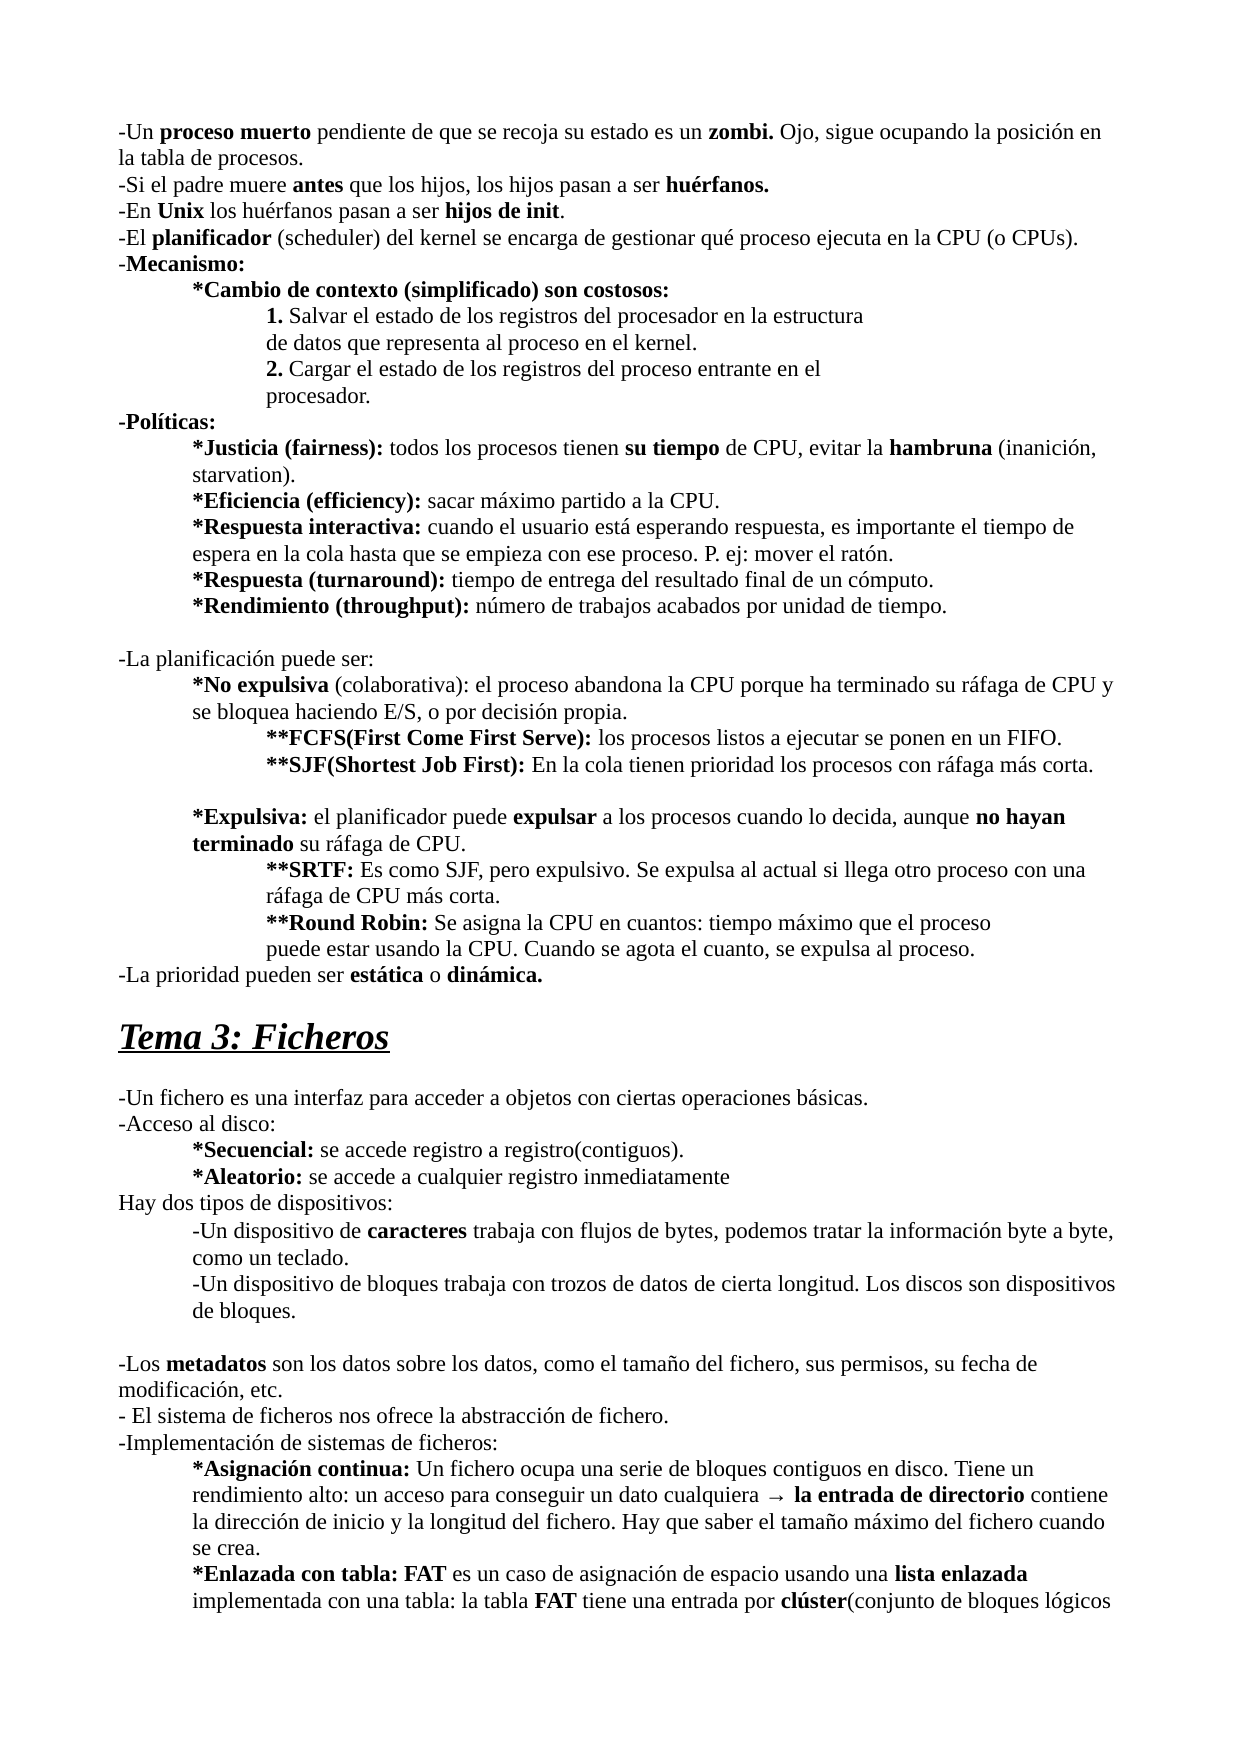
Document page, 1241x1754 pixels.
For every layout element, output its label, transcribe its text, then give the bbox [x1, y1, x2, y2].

text 1. Salvar el estado de los registros del procesador en la estructura [118, 303, 1122, 329]
text -Implementación de sistemas de ficheros: [118, 1429, 1122, 1455]
text **SRTF: Es como SJF, pero expulsivo. Se expulsa al actual si llega otro proceso con una ráfaga de CPU más corta. [118, 856, 1122, 909]
text -Un proceso muerto pendiente de que se recoja su estado es un zombi. Ojo, sigue ocupando la posición en la tabla de procesos. [118, 118, 1122, 171]
text **SJF(Shortest Job First): En la cola tienen prioridad los procesos con ráfaga más corta. [118, 751, 1122, 777]
text *Expulsiva: el planificador puede expulsar a los procesos cuando lo decida, aunque no hayan terminado su ráfaga de CPU. [118, 803, 1122, 856]
text -La prioridad pueden ser estática o dinámica. [118, 961, 1122, 988]
text -Un fichero es una interfaz para acceder a objetos con ciertas operaciones básicas. [118, 1084, 1122, 1110]
text *Cambio de contexto (simplificado) son costosos: [118, 276, 1122, 303]
text *Respuesta interactiva: cuando el usuario está esperando respuesta, es importante el tiempo de espera en la cola hasta que se empieza con ese proceso. P. ej: mover el ratón. [118, 513, 1122, 566]
text -El planificador (scheduler) del kernel se encarga de gestionar qué proceso ejecuta en la CPU (o CPUs). [118, 223, 1122, 250]
text *Respuesta (turnaround): tiempo de entrega del resultado final de un cómputo. [118, 566, 1122, 592]
text *Secuencial: se accede registro a registro(contiguos). [118, 1136, 1122, 1163]
text -Un dispositivo de bloques trabaja con trozos de datos de cierta longitud. Los discos son dispositivos de bloques. [118, 1271, 1122, 1323]
text Tema 3: Ficheros [118, 1014, 1122, 1057]
text *No expulsiva (colaborativa): el proceso abandona la CPU porque ha terminado su ráfaga de CPU y se bloquea haciendo E/S, o por decisión propia. [118, 672, 1122, 724]
text -En Unix los huérfanos pasan a ser hijos de init. [118, 197, 1122, 223]
text -Si el padre muere antes que los hijos, los hijos pasan a ser huérfanos. [118, 171, 1122, 197]
text *Enlazada con tabla: FAT es un caso de asignación de espacio usando una lista enlazada implementada con una tabla: la tabla FAT tiene una entrada por clúster(conjunto de bloques lógicos [118, 1560, 1122, 1613]
text *Aleatorio: se accede a cualquier registro inmediatamente [118, 1163, 1122, 1189]
text -Mecanismo: [118, 250, 1122, 276]
text 2. Cargar el estado de los registros del proceso entrante en el [118, 355, 1122, 382]
text -Políticas: [118, 408, 1122, 434]
text -La planificación puede ser: [118, 645, 1122, 672]
text *Rendimiento (throughput): número de trabajos acabados por unidad de tiempo. [118, 592, 1122, 619]
text Hay dos tipos de dispositivos: [118, 1189, 1122, 1215]
text *Justicia (fairness): todos los procesos tienen su tiempo de CPU, evitar la hambruna (inanición, starvation). [118, 434, 1122, 487]
text puede estar usando la CPU. Cuando se agota el cuanto, se expulsa al proceso. [118, 935, 1122, 961]
text **Round Robin: Se asigna la CPU en cuantos: tiempo máximo que el proceso [118, 909, 1122, 935]
text *Asignación continua: Un fichero ocupa una serie de bloques contiguos en disco. Tiene un rendimiento alto: un acceso para conseguir un dato cualquiera → la entrada de directorio contiene la dirección de inicio y la longitud del fichero. Hay que saber el tamaño máximo del fichero cuando se crea. [118, 1455, 1122, 1560]
text -Los metadatos son los datos sobre los datos, como el tamaño del fichero, sus permisos, su fecha de modificación, etc. [118, 1349, 1122, 1402]
text -Un dispositivo de caracteres trabaja con flujos de bytes, podemos tratar la información byte a byte, como un teclado. [118, 1215, 1122, 1271]
text de datos que representa al proceso en el kernel. [118, 329, 1122, 355]
text -Acceso al disco: [118, 1110, 1122, 1136]
text - El sistema de ficheros nos ofrece la abstracción de fichero. [118, 1402, 1122, 1429]
text **FCFS(First Come First Serve): los procesos listos a ejecutar se ponen en un FIFO. [118, 724, 1122, 751]
text procesador. [118, 382, 1122, 408]
text *Eficiencia (efficiency): sacar máximo partido a la CPU. [118, 487, 1122, 513]
